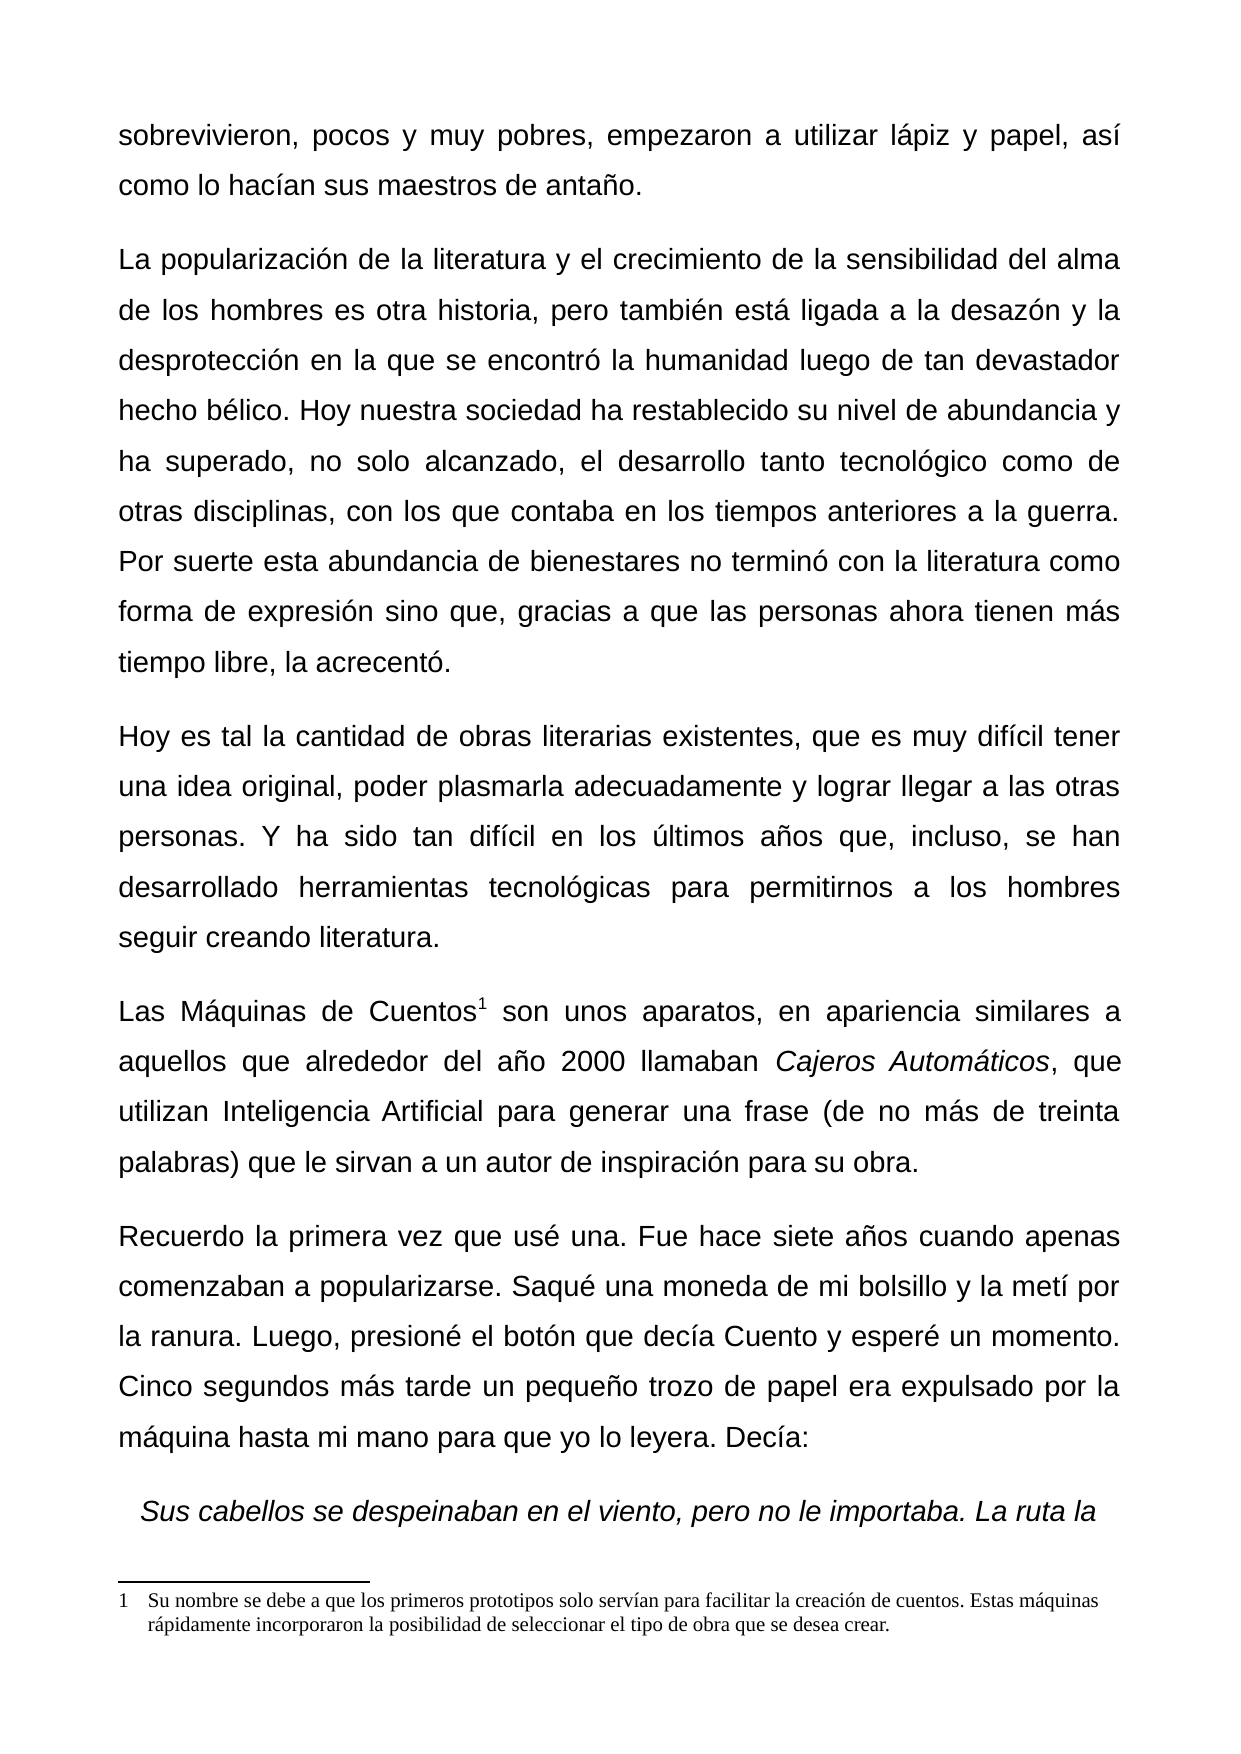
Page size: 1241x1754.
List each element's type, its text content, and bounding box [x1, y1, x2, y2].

text Su nombre se debe a que los primeros prototipos solo servían para facilitar la creación de cuentos. Estas máquinas rápidamente incorporaron la posibilidad de seleccionar el tipo de obra que se desea crear. [118, 1588, 1122, 1636]
text La popularización de la literatura y el crecimiento de la sensibilidad del alma de los hombres es otra historia, pero también está ligada a la desazón y la desprotección en la que se encontró la humanidad luego de tan devastador hecho bélico. Hoy nuestra sociedad ha restablecido su nivel de abundancia y ha superado, no solo alcanzado, el desarrollo tanto tecnológico como de otras disciplinas, con los que contaba en los tiempos anteriores a la guerra. Por suerte esta abundancia de bienestares no terminó con la literatura como forma de expresión sino que, gracias a que las personas ahora tienen más tiempo libre, la acrecentó. [118, 242, 1122, 678]
text Las Máquinas de Cuentos son unos aparatos, en apariencia similares a aquellos que alrededor del año 2000 llamaban Cajeros Automáticos, que utilizan Inteligencia Artificial para generar una frase (de no más de treinta palabras) que le sirvan a un autor de inspiración para su obra. [118, 994, 1122, 1178]
text Sus cabellos se despeinaban en el viento, pero no le importaba. La ruta la [118, 1494, 1122, 1527]
text Recuerdo la primera vez que usé una. Fue hace siete años cuando apenas comenzaban a popularizarse. Saqué una moneda de mi bolsillo y la metí por la ranura. Luego, presioné el botón que decía Cuento y esperé un momento. Cinco segundos más tarde un pequeño trozo de papel era expulsado por la máquina hasta mi mano para que yo lo leyera. Decía: [118, 1218, 1122, 1453]
text sobrevivieron, pocos y muy pobres, empezaron a utilizar lápiz y papel, así como lo hacían sus maestros de antaño. [118, 118, 1122, 202]
text Hoy es tal la cantidad de obras literarias existentes, que es muy difícil tener una idea original, poder plasmarla adecuadamente y lograr llegar a las otras personas. Y ha sido tan difícil en los últimos años que, incluso, se han desarrollado herramientas tecnológicas para permitirnos a los hombres seguir creando literatura. [118, 719, 1122, 953]
